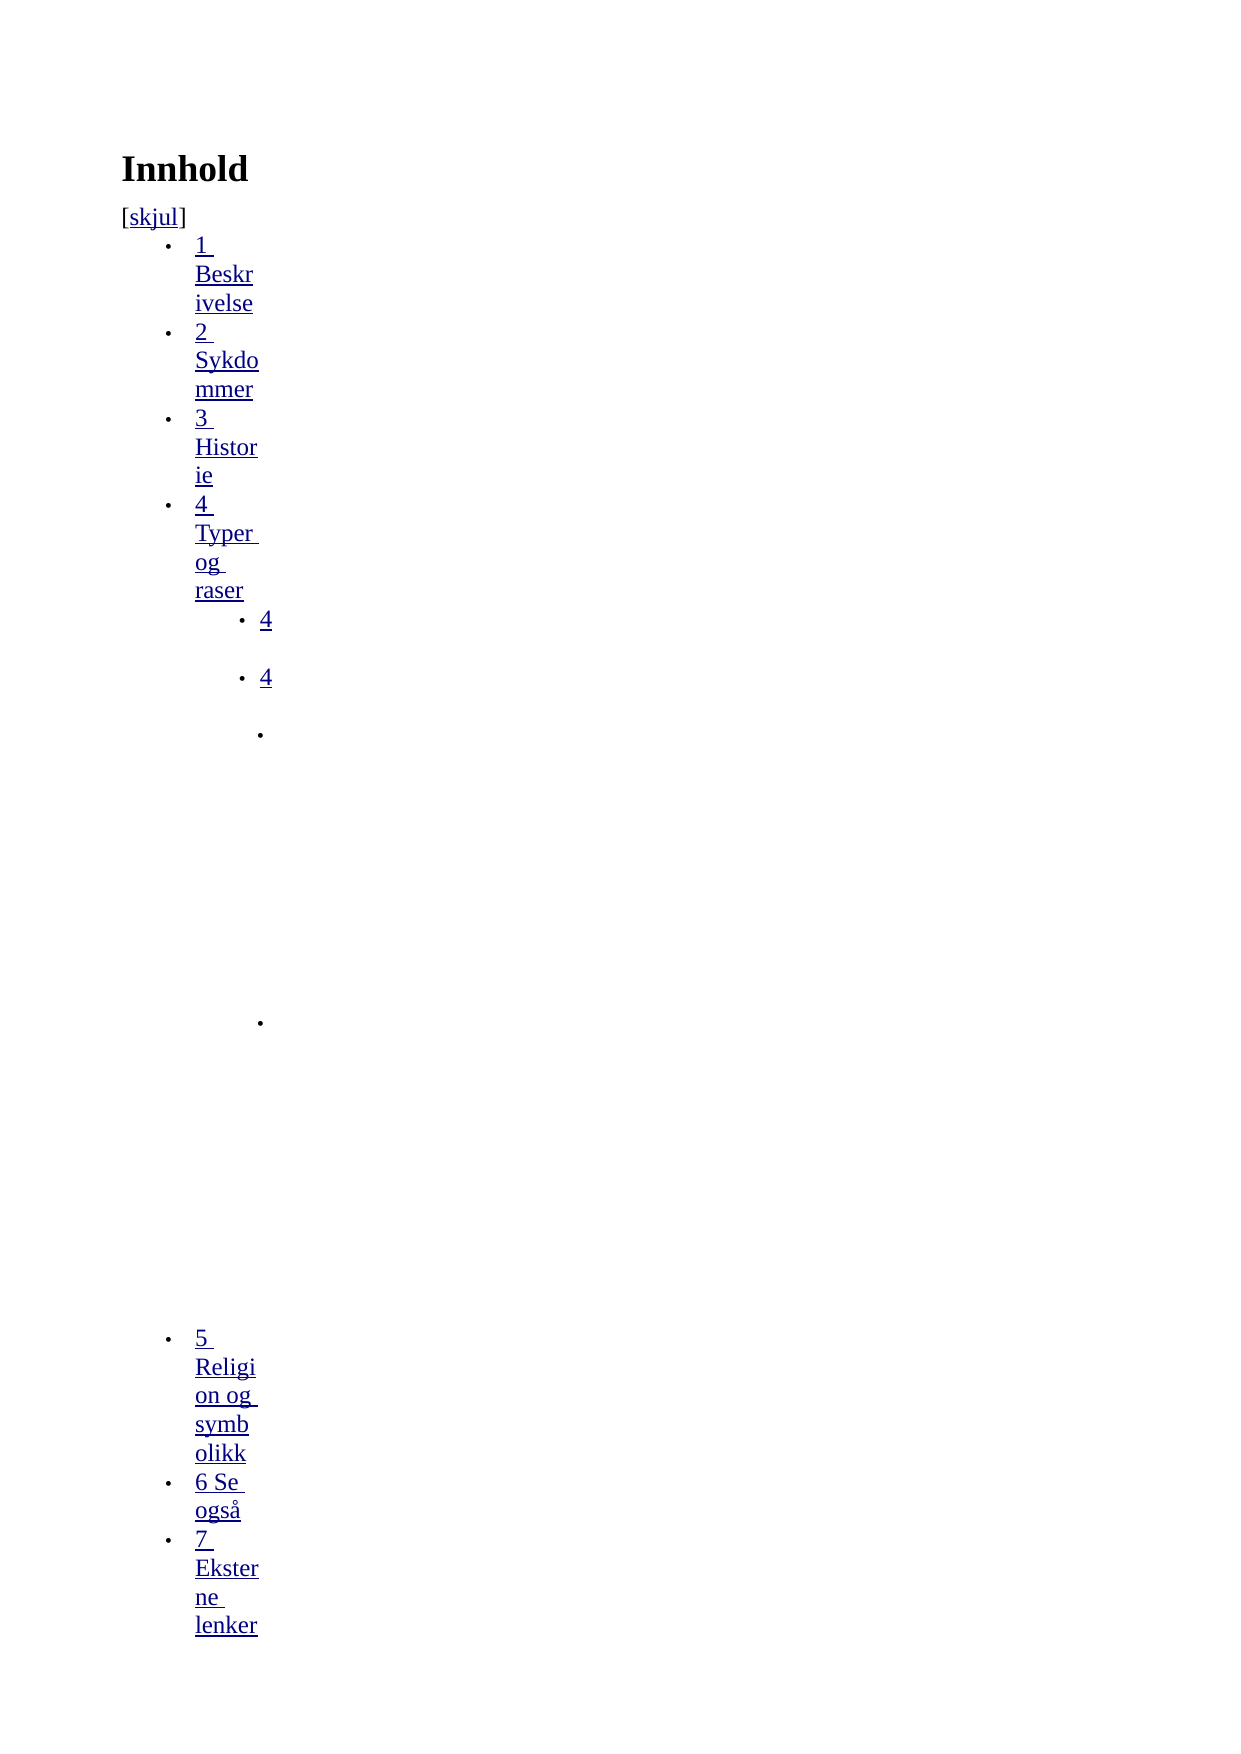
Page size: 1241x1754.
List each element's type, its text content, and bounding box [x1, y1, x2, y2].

table_header Innhold [skjul] 1 Beskrivelse 2 Sykdommer 3 Historie 4 Typer og raser 4.1 Kaldblodshester 4.2 Varmblodshester 4.2.1 Fullblodshester 4.2.2 Halvblodshester 5 Religion og symbolikk 6 Se også 7 Eksterne lenker 8 Referanser [118, 118, 262, 1636]
